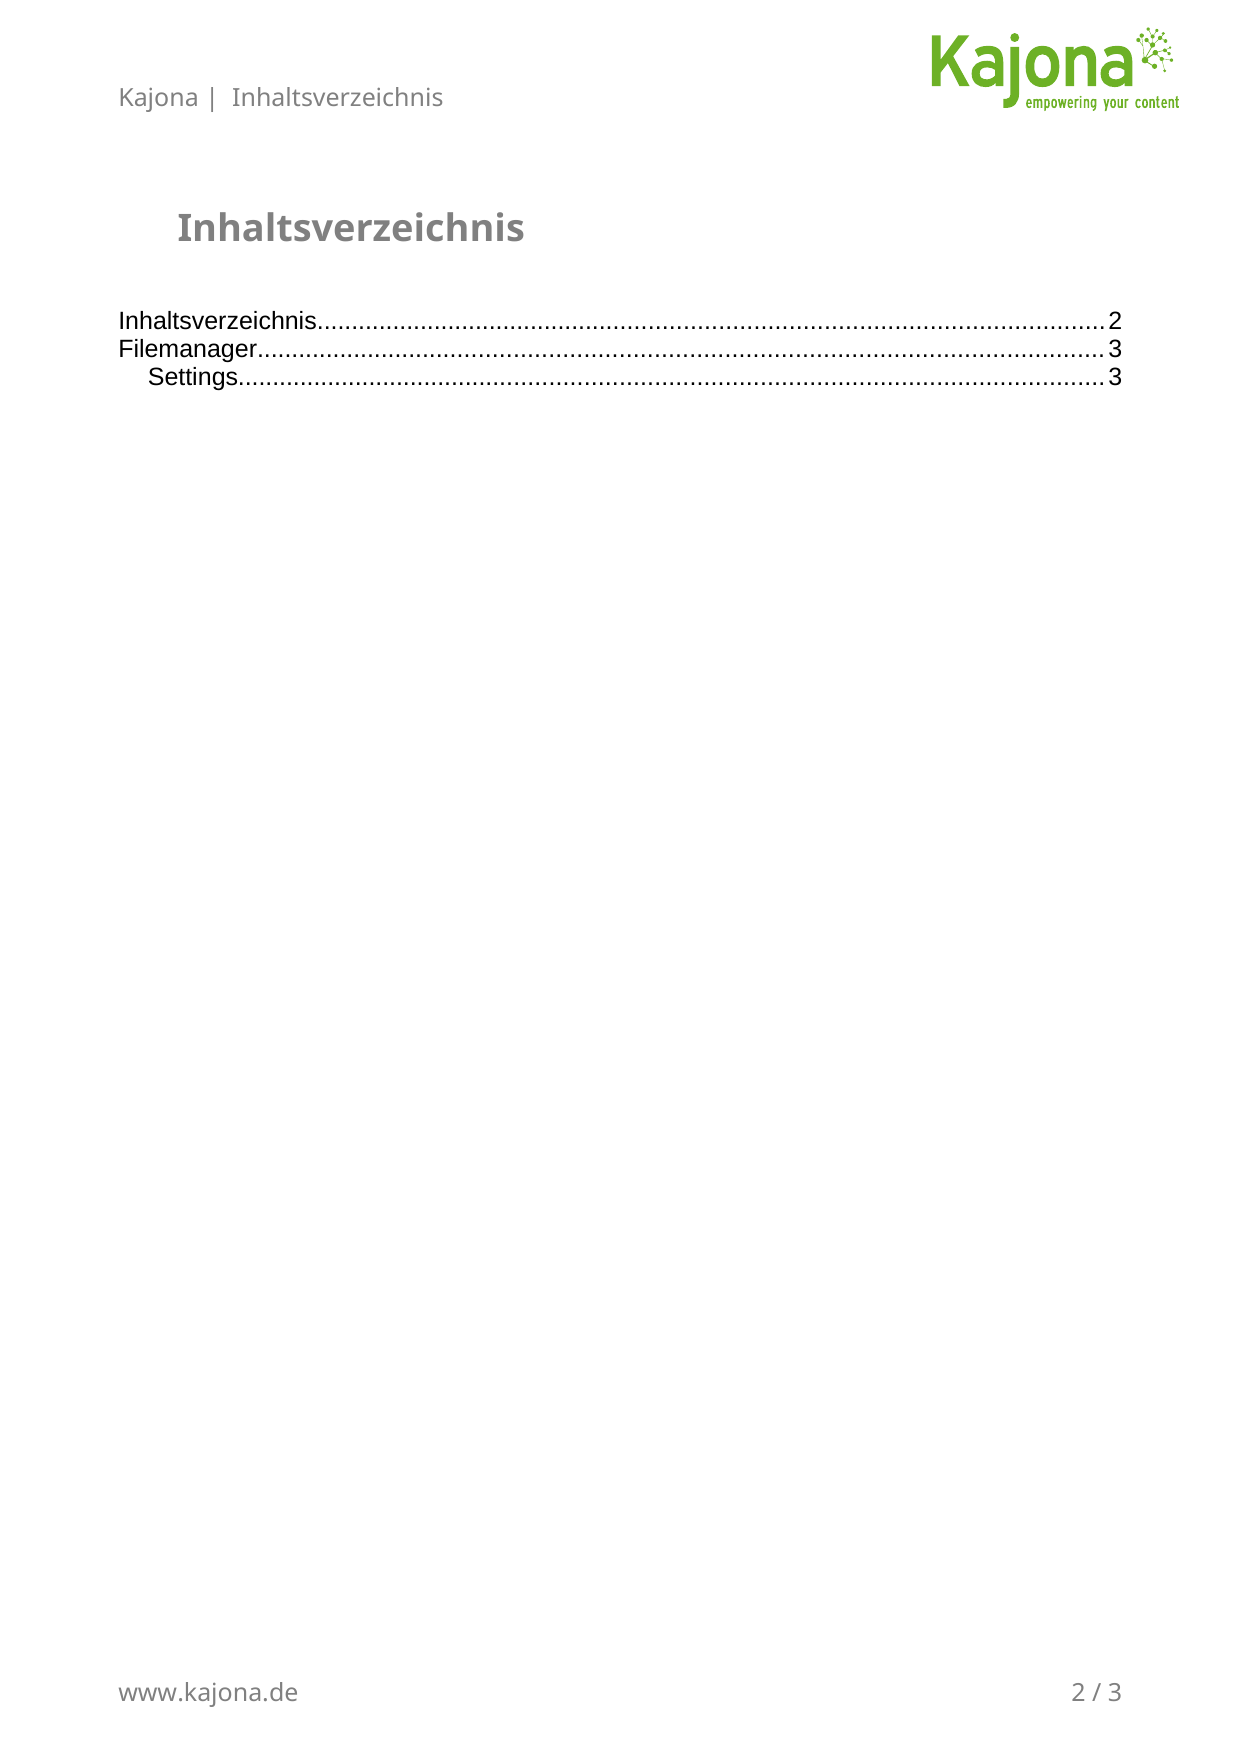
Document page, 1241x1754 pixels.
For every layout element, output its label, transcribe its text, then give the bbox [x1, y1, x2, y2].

subtitle Inhaltsverzeichnis [118, 201, 1122, 253]
text Filemanager 3 [118, 335, 1122, 363]
text Inhaltsverzeichnis 2 [118, 307, 1122, 335]
text Settings 3 [148, 363, 1122, 391]
